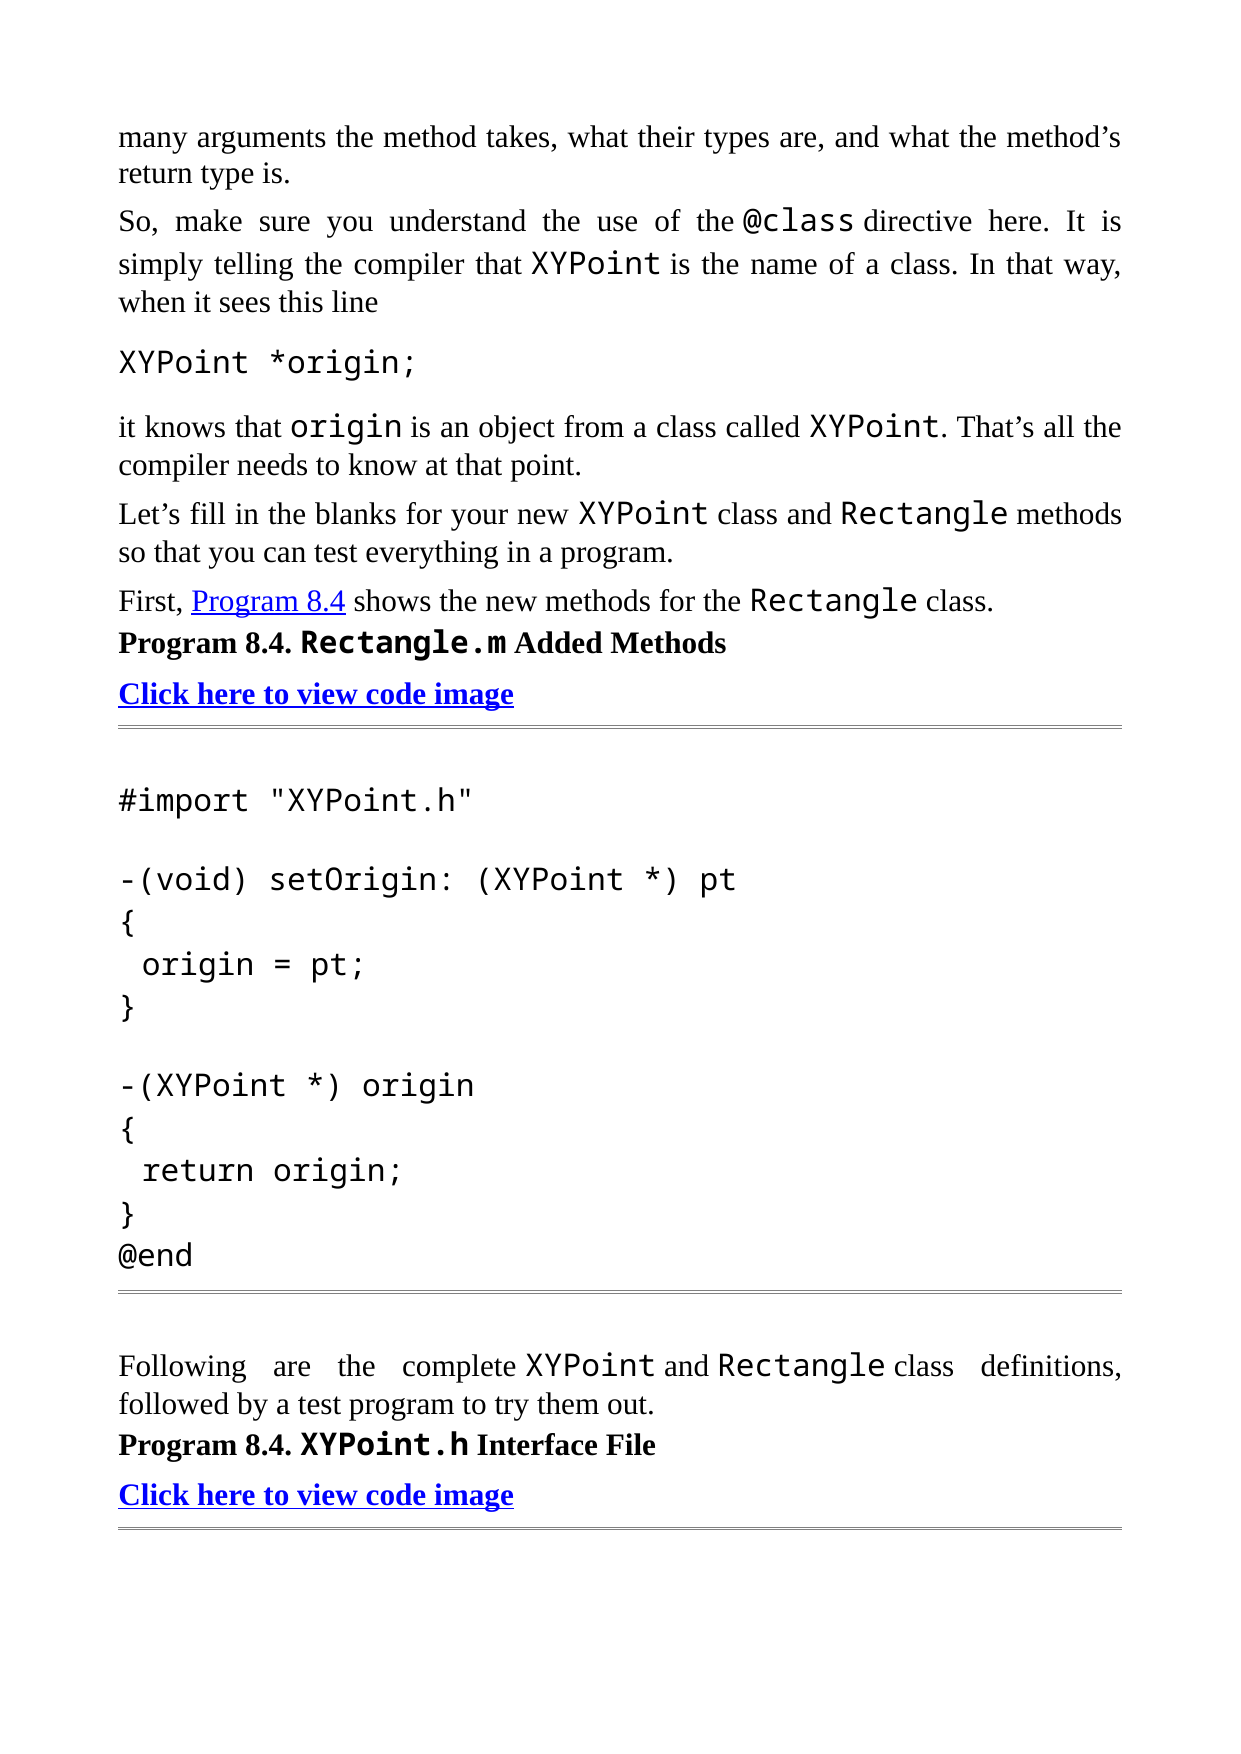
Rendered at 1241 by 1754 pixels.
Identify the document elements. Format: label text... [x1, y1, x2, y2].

text First, Program 8.4 shows the new methods for the Rectangle class. [118, 577, 1122, 620]
text XYPoint *origin; [118, 340, 1122, 383]
text Click here to view code image [118, 675, 1122, 711]
text it knows that origin is an object from a class called XYPoint. That’s all the compiler needs to know at that point. [118, 404, 1122, 482]
text Following are the complete XYPoint and Rectangle class definitions, followed by a test program to try them out. [118, 1343, 1122, 1422]
text Click here to view code image [118, 1477, 1122, 1513]
text #import "XYPoint.h" -(void) setOrigin: (XYPoint *) pt { origin = pt; } -(XYPoint *) origin { return origin; } @end [118, 778, 1122, 1276]
text many arguments the method takes, what their types are, and what the method’s return type is. [118, 118, 1122, 190]
text Let’s fill in the blanks for your new XYPoint class and Rectangle methods so that you can test everything in a program. [118, 491, 1122, 569]
text Program 8.4. XYPoint.h Interface File [118, 1422, 1122, 1464]
text So, make sure you understand the use of the @class directive here. It is simply telling the compiler that XYPoint is the name of a class. In that way, when it sees this line [118, 198, 1122, 319]
text Program 8.4. Rectangle.m Added Methods [118, 620, 1122, 663]
